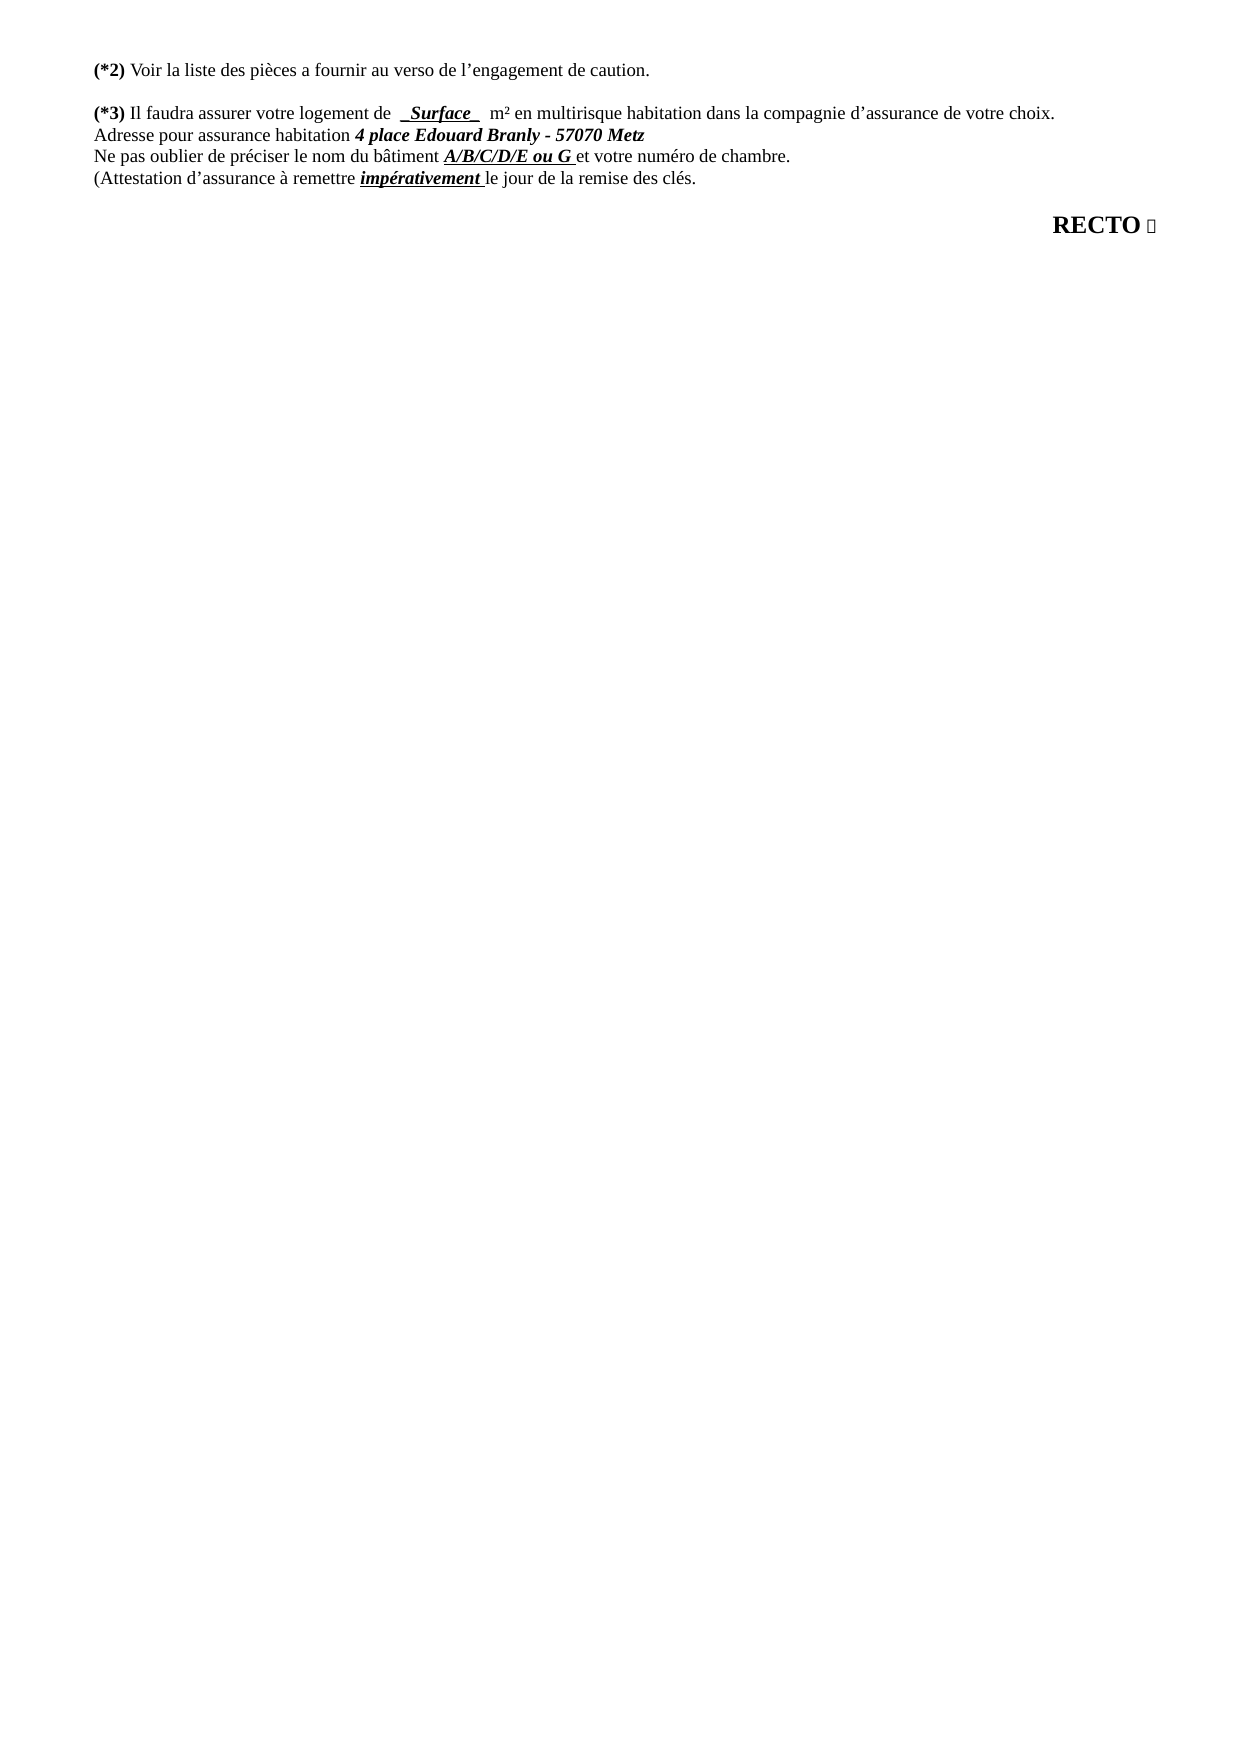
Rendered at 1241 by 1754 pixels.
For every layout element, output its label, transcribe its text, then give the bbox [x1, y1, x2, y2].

text (*3) Il faudra assurer votre logement de _Surface_ m² en multirisque habitation dans la compagnie d’assurance de votre choix. [94, 102, 1200, 124]
text (Attestation d’assurance à remettre impérativement le jour de la remise des clés. [94, 167, 1200, 188]
text (*2) Voir la liste des pièces a fournir au verso de l’engagement de caution. [94, 59, 1200, 81]
text Ne pas oublier de préciser le nom du bâtiment A/B/C/D/E ou G et votre numéro de chambre. [94, 145, 1200, 167]
text Adresse pour assurance habitation 4 place Edouard Branly - 57070 Metz [94, 124, 1200, 145]
text RECTO  [1052, 210, 1200, 239]
